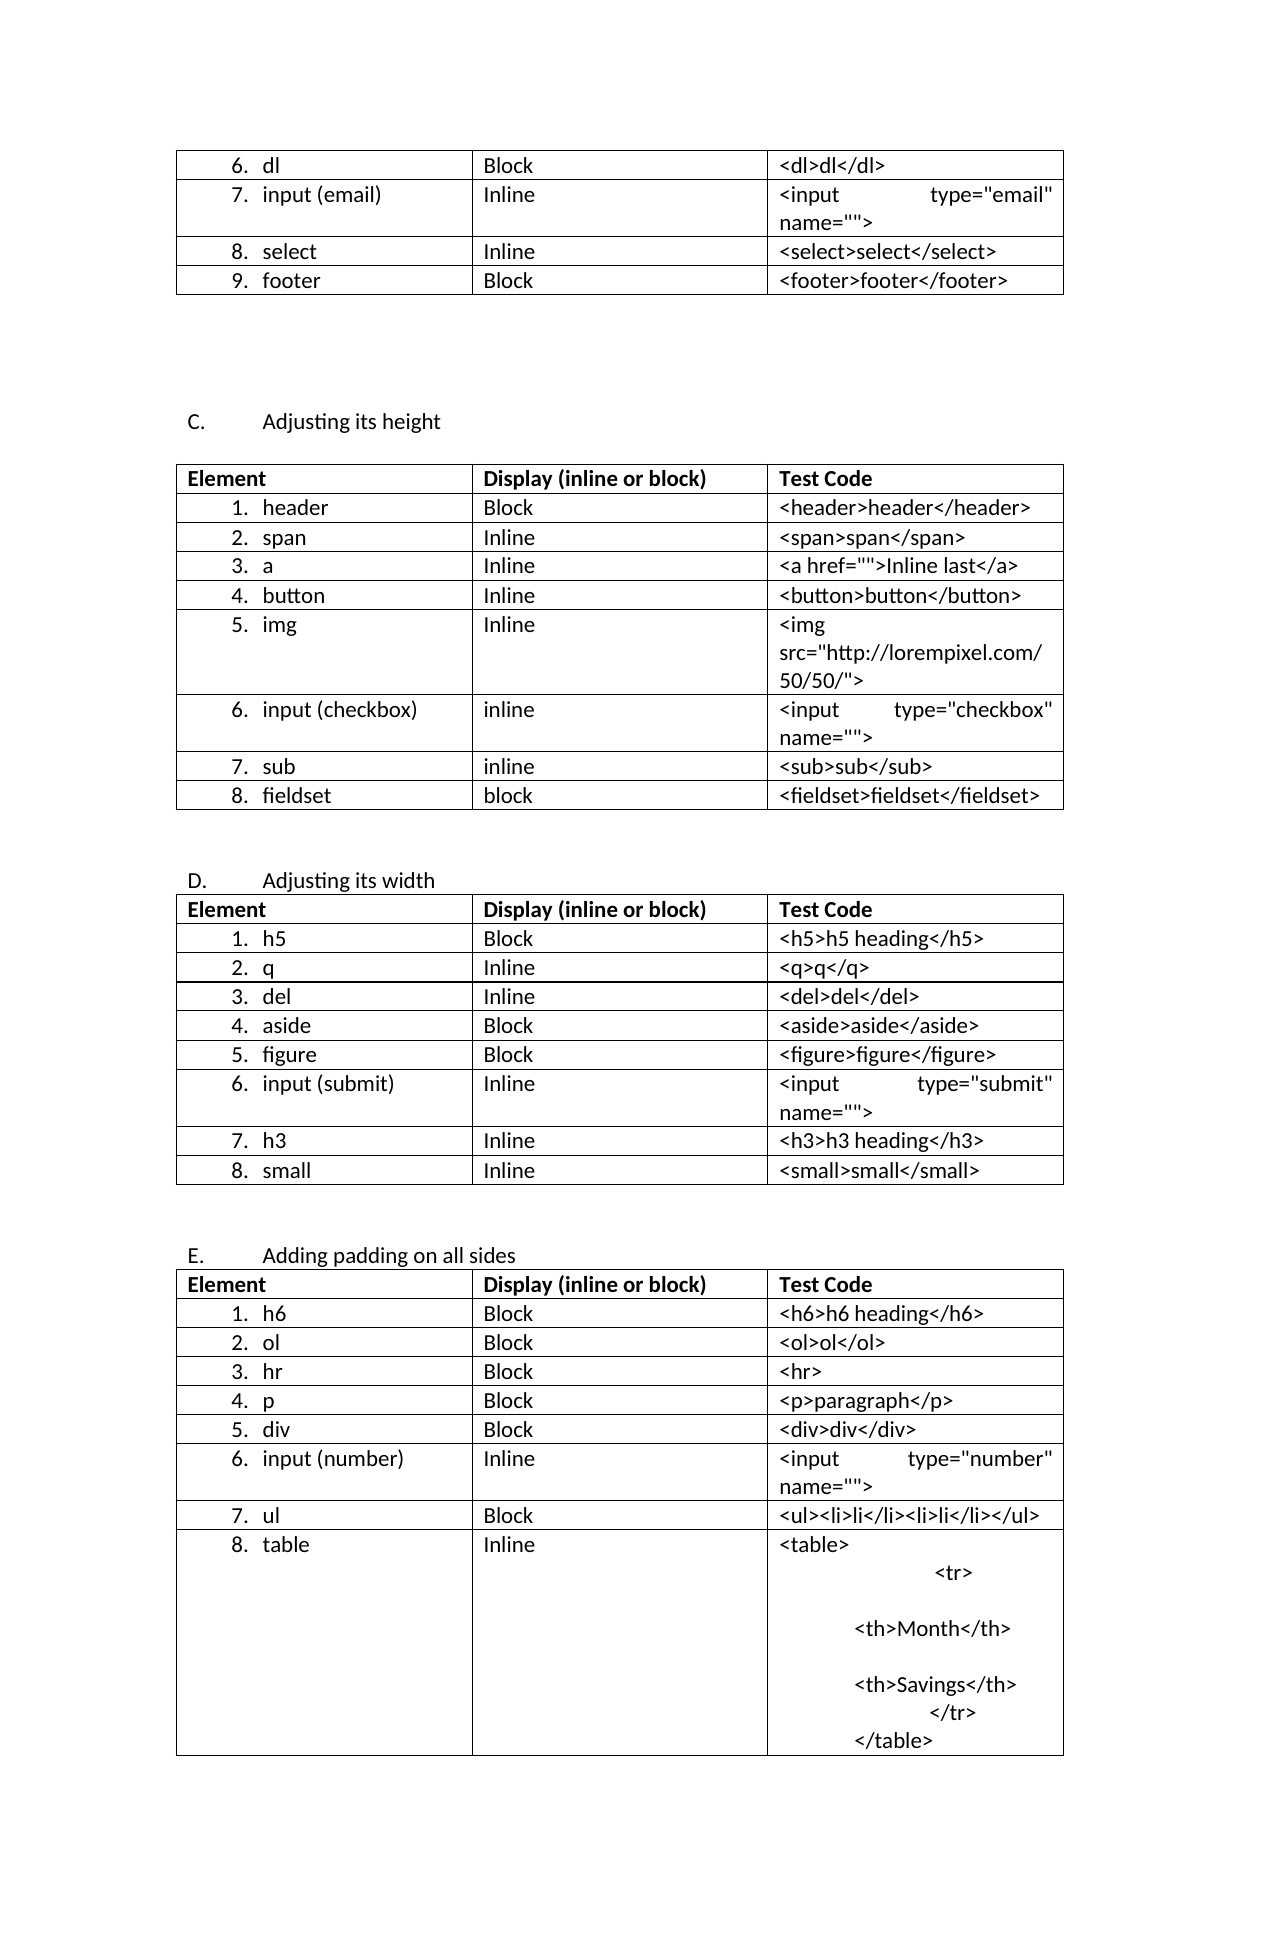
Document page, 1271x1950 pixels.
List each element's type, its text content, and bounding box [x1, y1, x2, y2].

table_cell select [461, 237, 472, 265]
table_header Element [461, 1270, 472, 1298]
table_cell del [461, 983, 472, 1010]
table_cell Block [473, 1041, 483, 1068]
table_cell ol [461, 1328, 472, 1356]
table_cell Inline [757, 1127, 767, 1155]
table_cell <hr> [1053, 1357, 1063, 1385]
table_header Element [177, 1270, 187, 1298]
table_header Element [177, 465, 187, 492]
table_cell inline [757, 752, 767, 780]
table_cell ul [461, 1501, 472, 1529]
table_cell a [461, 552, 472, 580]
table_cell input (checkbox) [177, 695, 472, 751]
table_cell Block [473, 494, 483, 522]
table_cell <input type="email" name=""> [768, 180, 779, 236]
table_cell Inline [473, 180, 767, 236]
table_cell Block [473, 924, 483, 952]
table_cell <dl>dl</dl> [768, 151, 779, 179]
table_cell span [461, 523, 472, 551]
table_cell Inline [473, 237, 483, 265]
table_cell Inline [757, 983, 767, 1010]
table_header Element [461, 895, 472, 923]
table_cell <img src="http://lorempixel.com/50/50/"> [768, 610, 779, 694]
table_cell Inline [473, 1156, 483, 1184]
table_header Test Code [1053, 895, 1063, 923]
table_cell <input type="submit" name=""> [768, 1070, 779, 1126]
table_cell <q>q</q> [1053, 953, 1063, 981]
table_cell Block [757, 1041, 767, 1068]
table_cell Inline [473, 983, 483, 1010]
table_cell <hr> [768, 1357, 779, 1385]
table_cell h5 [461, 924, 472, 952]
table_cell <table> <tr> <th>Month</th> <th>Savings</th> </tr> </table> [1053, 1530, 1063, 1754]
table_cell Block [757, 1415, 767, 1443]
table_header Test Code [1053, 465, 1063, 492]
table_cell Inline [757, 953, 767, 981]
table_cell Inline [757, 1156, 767, 1184]
table_cell <q>q</q> [768, 953, 779, 981]
table_cell block [757, 781, 767, 809]
table_cell Inline [757, 552, 767, 580]
table_cell Block [473, 1328, 483, 1356]
table_cell h6 [461, 1299, 472, 1327]
table_cell <ol>ol</ol> [768, 1328, 779, 1356]
table_cell Inline [473, 1444, 767, 1500]
table_header Test Code [768, 465, 779, 492]
table_header Test Code [768, 895, 779, 923]
table_cell <img src="http://lorempixel.com/50/50/"> [1053, 610, 1063, 694]
table_cell img [177, 610, 472, 694]
table_cell <sub>sub</sub> [768, 752, 779, 780]
table_cell <input type="number" name=""> [768, 1444, 779, 1500]
table_cell Inline [473, 523, 483, 551]
table_cell Block [473, 266, 483, 294]
table_cell Inline [473, 1070, 767, 1126]
table_cell Block [473, 1501, 483, 1529]
table_cell sub [461, 752, 472, 780]
table_cell <input type="email" name=""> [1053, 180, 1063, 236]
table_cell h3 [461, 1127, 472, 1155]
table_cell Block [757, 151, 767, 179]
table_cell Block [757, 924, 767, 952]
table_cell p [461, 1386, 472, 1414]
table_cell button [461, 581, 472, 609]
table_cell Block [757, 1328, 767, 1356]
table_cell Block [473, 1386, 483, 1414]
table_cell header [461, 494, 472, 522]
table_cell Block [473, 1011, 483, 1039]
table_cell Inline [473, 1530, 767, 1754]
table_cell Inline [473, 953, 483, 981]
table_cell <div>div</div> [1053, 1415, 1063, 1443]
table_cell div [461, 1415, 472, 1443]
table_cell <sub>sub</sub> [1053, 752, 1063, 780]
table_cell hr [461, 1357, 472, 1385]
table_cell input (email) [177, 180, 472, 236]
table_cell Block [757, 1011, 767, 1039]
table_cell Inline [473, 610, 767, 694]
table_cell input (submit) [177, 1070, 472, 1126]
table_header Element [177, 895, 187, 923]
table_cell table [177, 1530, 472, 1754]
table_cell <dl>dl</dl> [1053, 151, 1063, 179]
table_cell Block [757, 494, 767, 522]
table_cell Block [473, 151, 483, 179]
table_cell Block [757, 266, 767, 294]
table_cell inline [473, 695, 767, 751]
table_cell Block [757, 1386, 767, 1414]
table_cell Block [757, 1501, 767, 1529]
list Adjusting its height [187, 407, 1083, 435]
table_cell input (number) [177, 1444, 472, 1500]
table_cell Block [757, 1299, 767, 1327]
table_cell Block [473, 1357, 483, 1385]
list Adjusting its width [187, 866, 1083, 894]
table_cell Inline [473, 581, 483, 609]
table_cell Block [473, 1299, 483, 1327]
table_cell q [461, 953, 472, 981]
table_cell inline [473, 752, 483, 780]
table_cell figure [461, 1041, 472, 1068]
table_cell Inline [473, 1127, 483, 1155]
table_cell fieldset [461, 781, 472, 809]
table_cell <del>del</del> [768, 983, 779, 1010]
table_cell <ol>ol</ol> [1053, 1328, 1063, 1356]
table_cell Inline [757, 581, 767, 609]
table_header Test Code [1053, 1270, 1063, 1298]
table_cell small [461, 1156, 472, 1184]
table_cell <div>div</div> [768, 1415, 779, 1443]
table_header Test Code [768, 1270, 779, 1298]
table_header Element [461, 465, 472, 492]
table_cell <table> <tr> <th>Month</th> <th>Savings</th> </tr> </table> [768, 1530, 779, 1754]
table_cell Inline [757, 237, 767, 265]
list Adding padding on all sides [187, 1241, 1083, 1269]
table_cell aside [461, 1011, 472, 1039]
table_cell footer [461, 266, 472, 294]
table_cell Inline [473, 552, 483, 580]
table_cell dl [461, 151, 472, 179]
table_cell Block [473, 1415, 483, 1443]
table_cell block [473, 781, 483, 809]
table_cell Block [757, 1357, 767, 1385]
table_cell Inline [757, 523, 767, 551]
